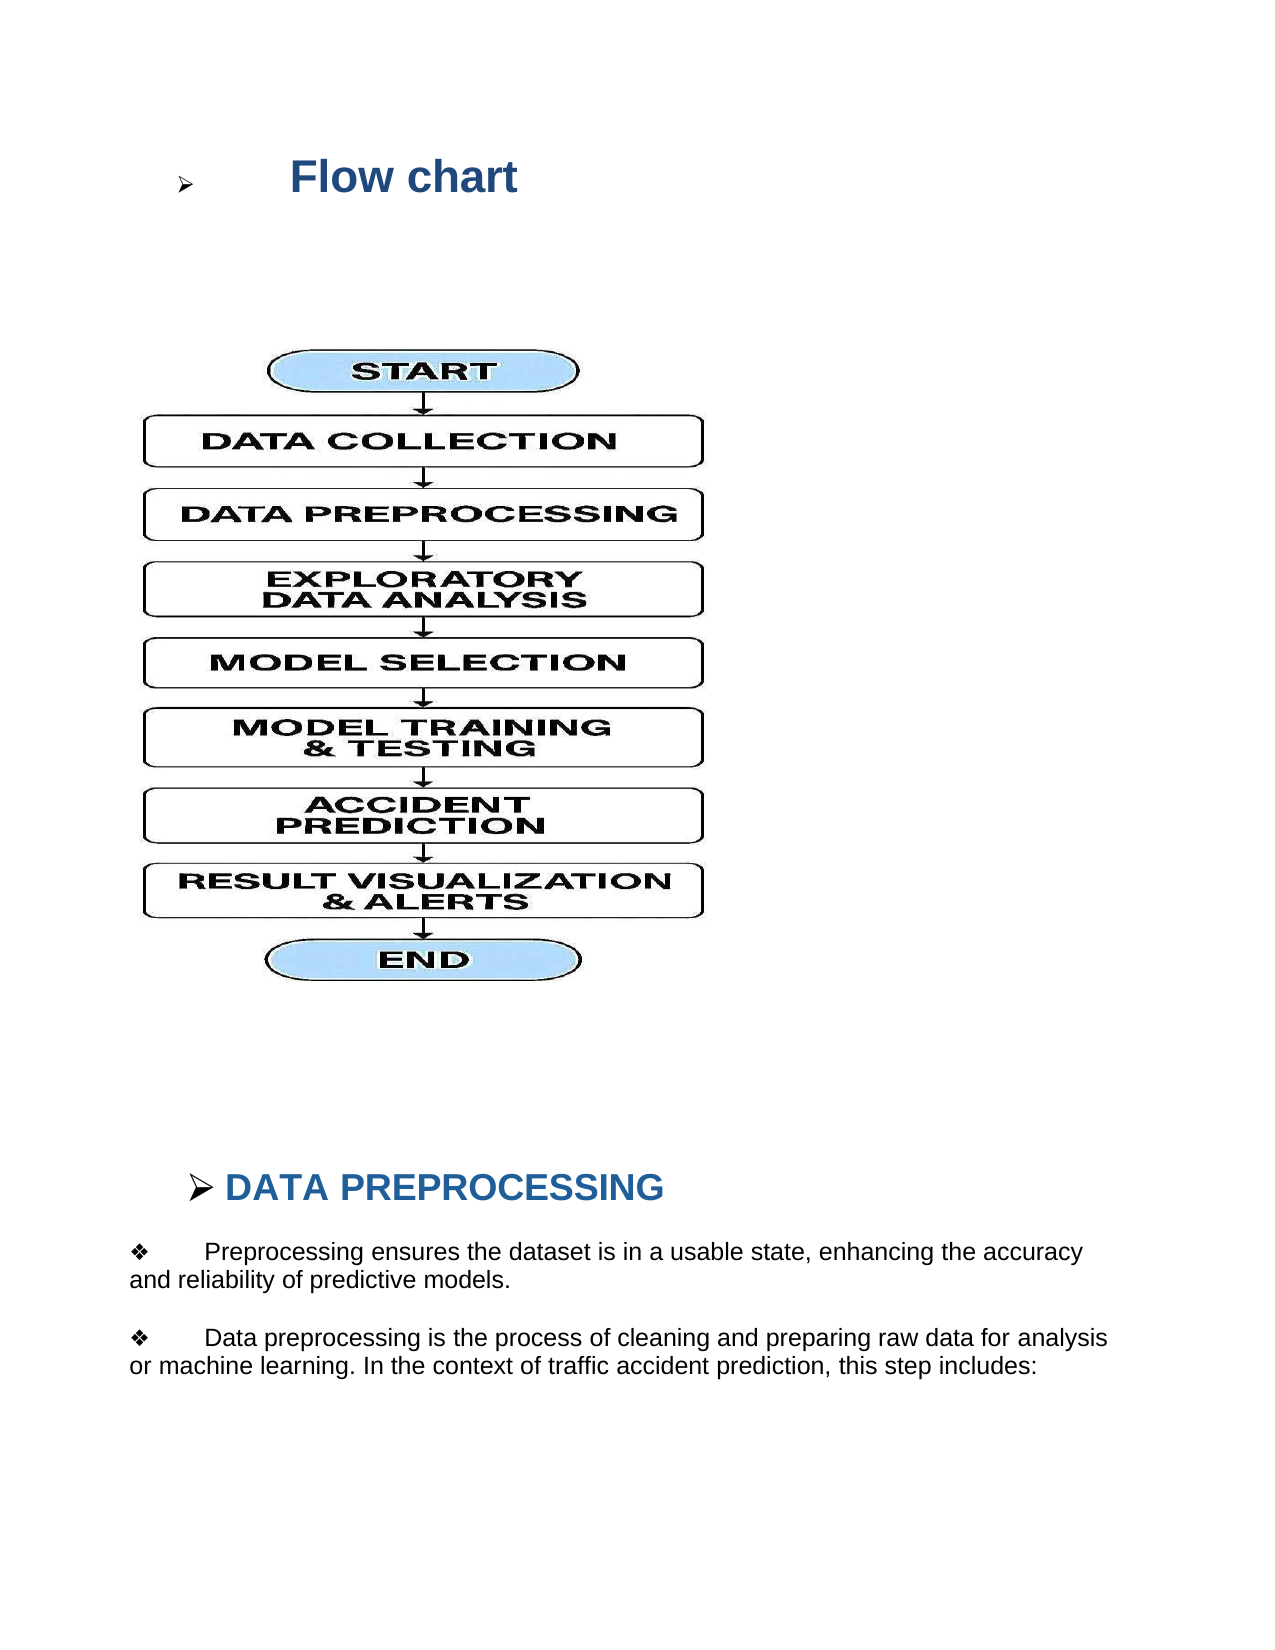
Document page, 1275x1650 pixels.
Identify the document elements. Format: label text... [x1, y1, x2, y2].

subtitle DATA PREPROCESSING [187, 1161, 1133, 1212]
list Data preprocessing is the process of cleaning and preparing raw data for analysis or machine learning. In the context of traffic accident prediction, this step includes: [129, 1322, 1122, 1379]
list Preprocessing ensures the dataset is in a usable state, enhancing the accuracy and reliability of predictive models. [129, 1237, 1094, 1294]
list Flow chart [177, 150, 1133, 203]
